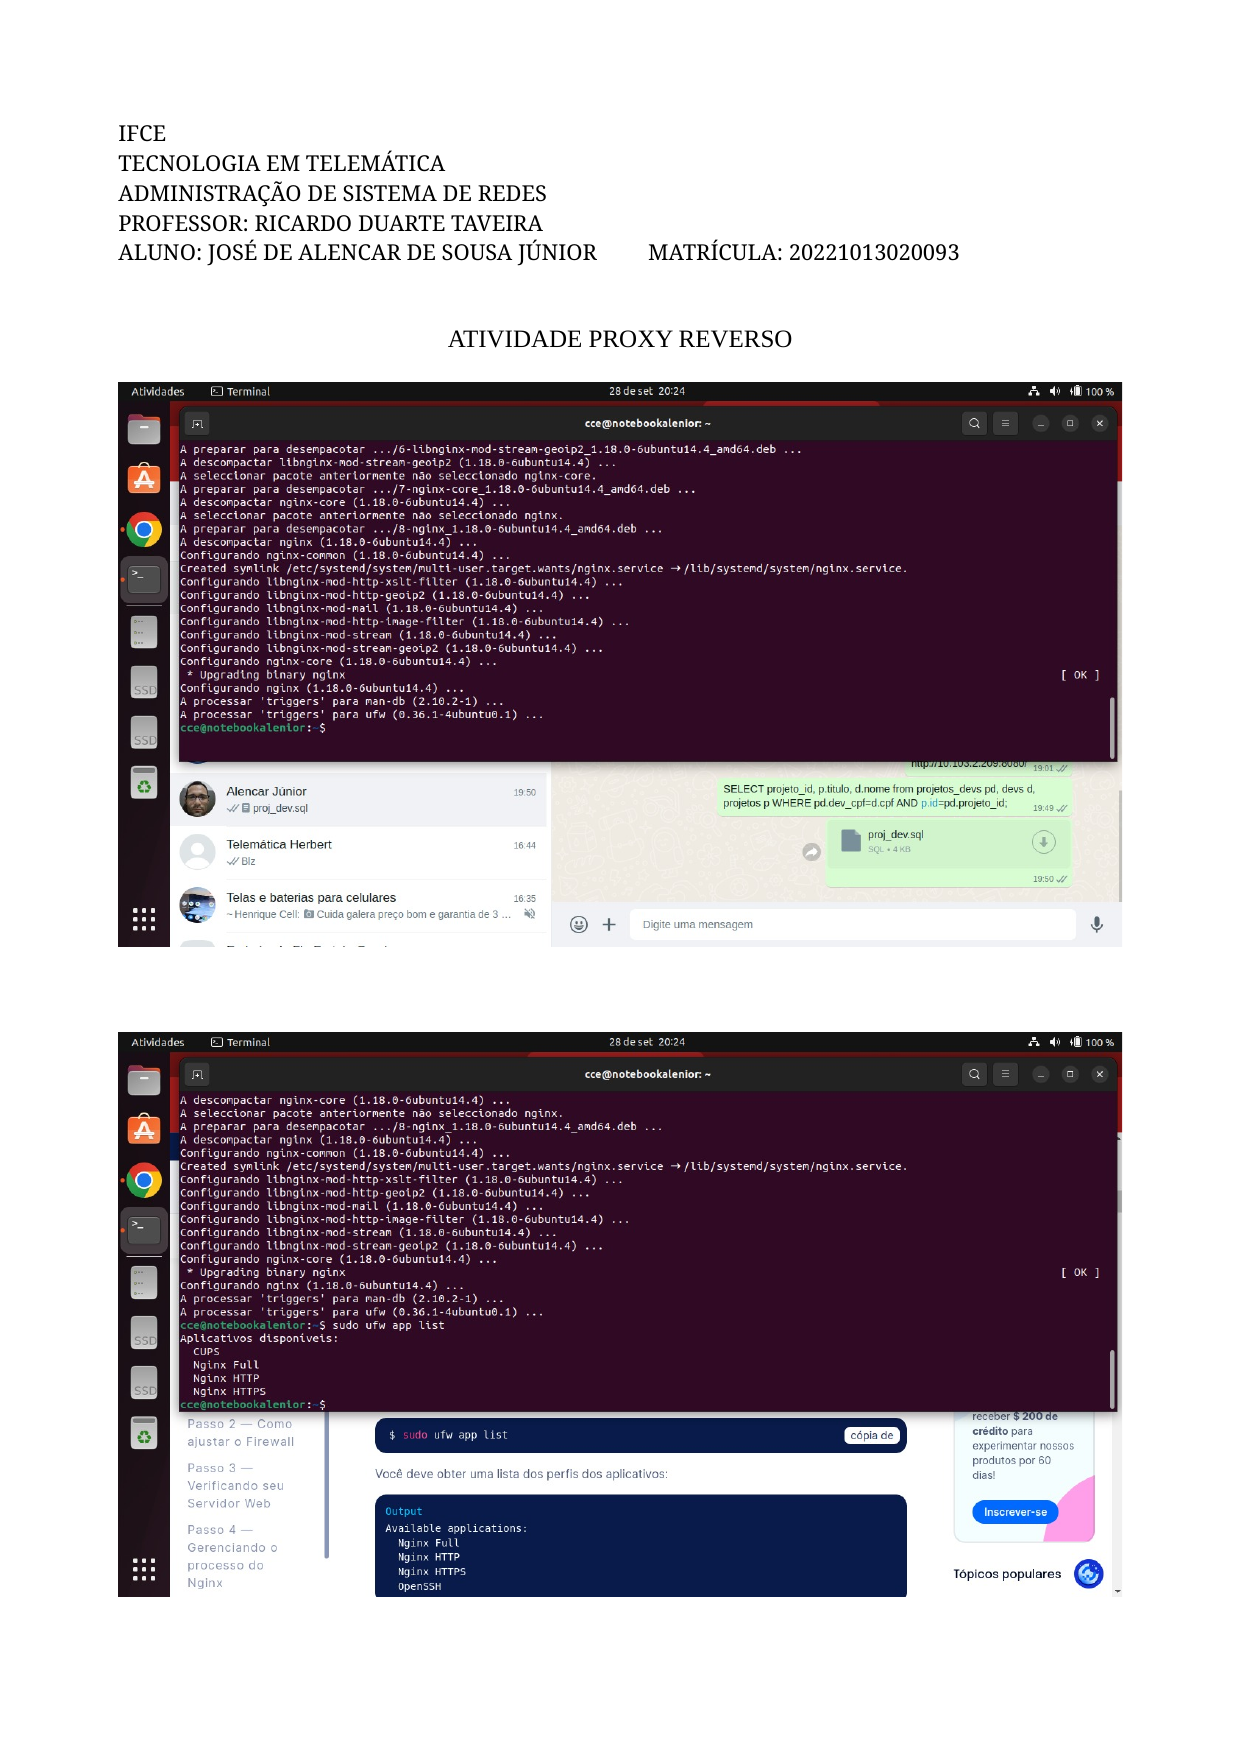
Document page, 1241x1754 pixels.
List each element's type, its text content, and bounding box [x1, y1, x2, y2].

picture [118, 1032, 1123, 1597]
text ATIVIDADE PROXY REVERSO [118, 324, 1122, 353]
picture [118, 382, 1123, 947]
text IFCE TECNOLOGIA EM TELEMÁTICA ADMINISTRAÇÃO DE SISTEMA DE REDES PROFESSOR: RICARDO DUARTE TAVEIRA ALUNO: JOSÉ DE ALENCAR DE SOUSA JÚNIOR MATRÍCULA: 20221013020093 [118, 118, 1122, 267]
